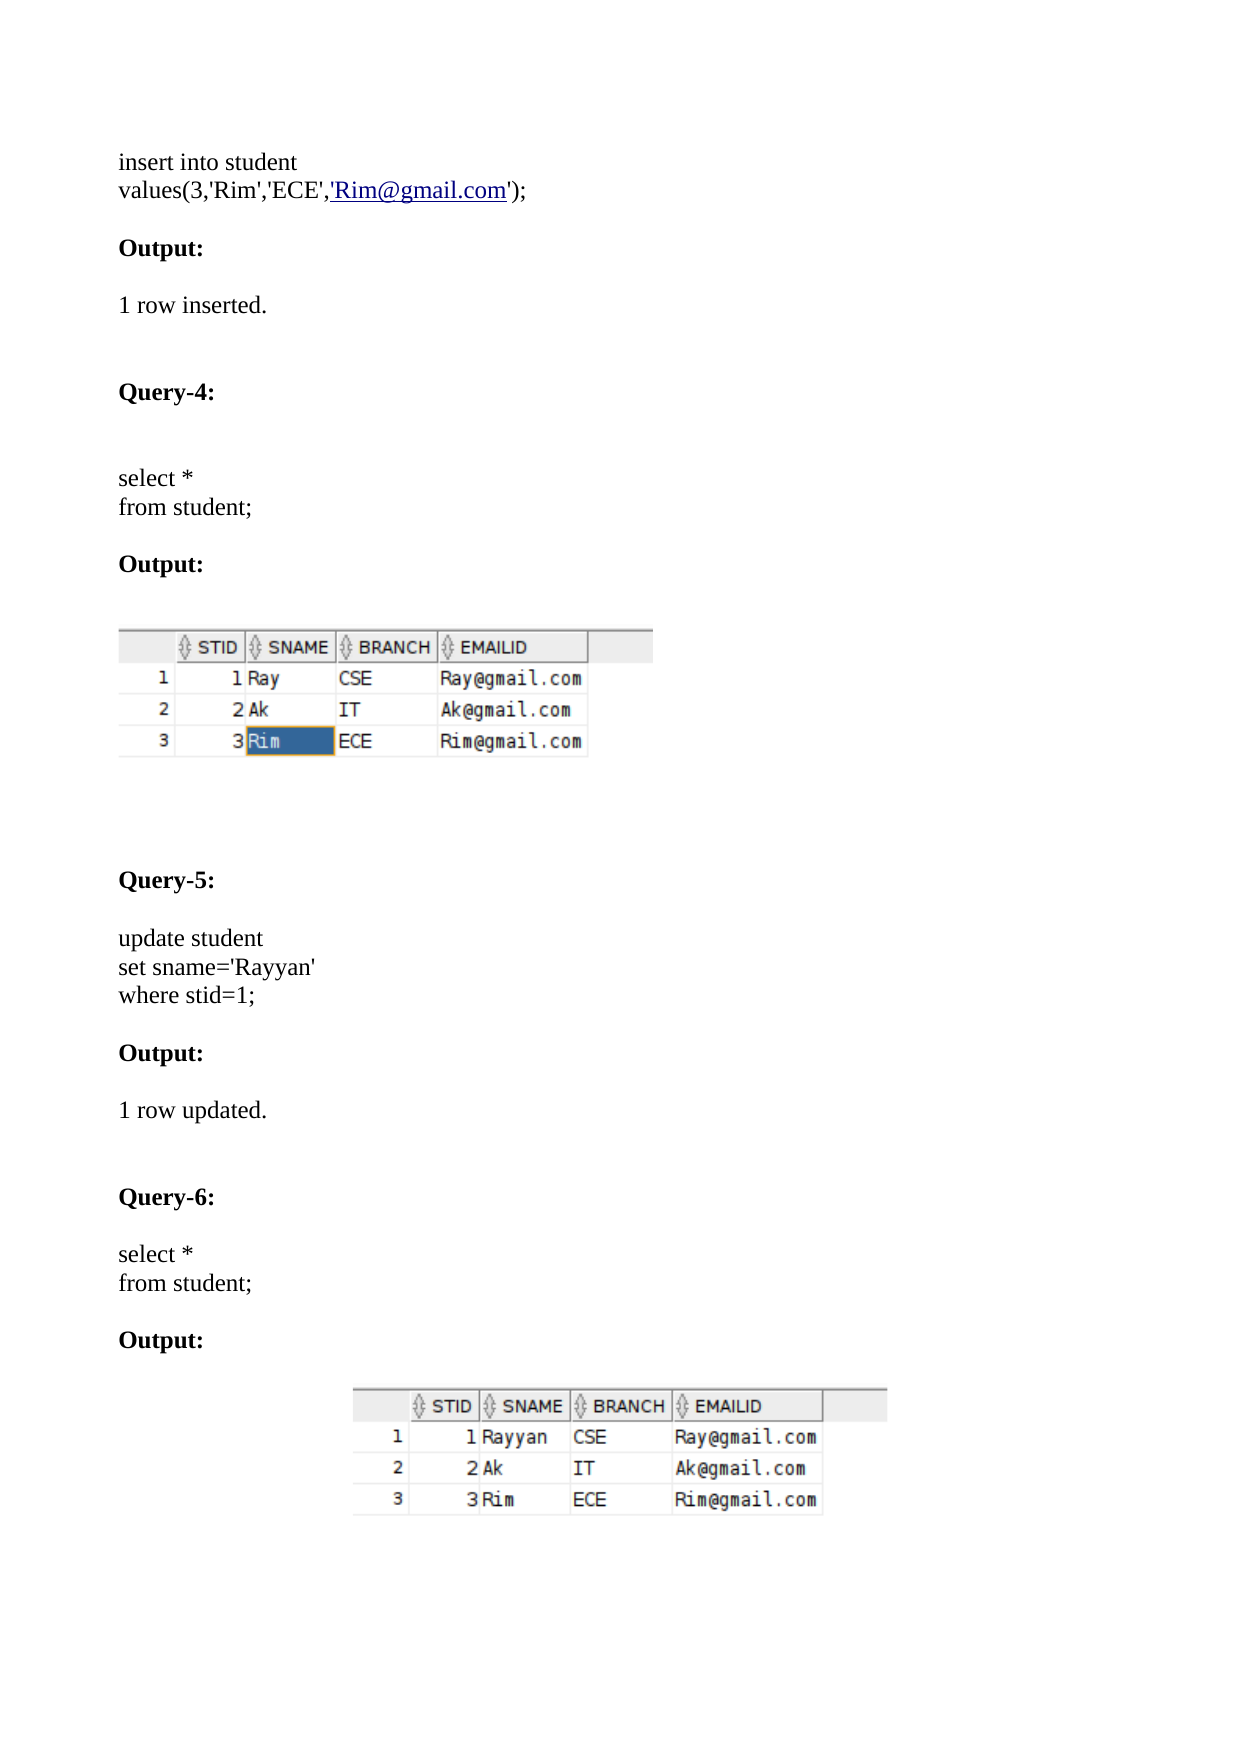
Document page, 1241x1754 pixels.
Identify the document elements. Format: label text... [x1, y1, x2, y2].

text Output: [118, 1326, 1122, 1354]
text Output: [118, 1038, 1122, 1067]
text Output: [118, 549, 1122, 578]
picture [352, 1383, 888, 1555]
text from student; [118, 1268, 1122, 1297]
text Query-5: [118, 866, 1122, 894]
text 1 row updated. [118, 1096, 1122, 1124]
text values(3,'Rim','ECE','Rim@gmail.com'); [118, 176, 1122, 204]
text 1 row inserted. [118, 291, 1122, 319]
text from student; [118, 492, 1122, 521]
text where stid=1; [118, 981, 1122, 1009]
text select * [118, 463, 1122, 492]
text insert into student [118, 147, 1122, 176]
text set sname='Rayyan' [118, 952, 1122, 981]
picture [118, 624, 653, 797]
text select * [118, 1239, 1122, 1268]
text Query-6: [118, 1182, 1122, 1211]
text Query-4: [118, 377, 1122, 406]
text Output: [118, 233, 1122, 262]
text update student [118, 923, 1122, 952]
